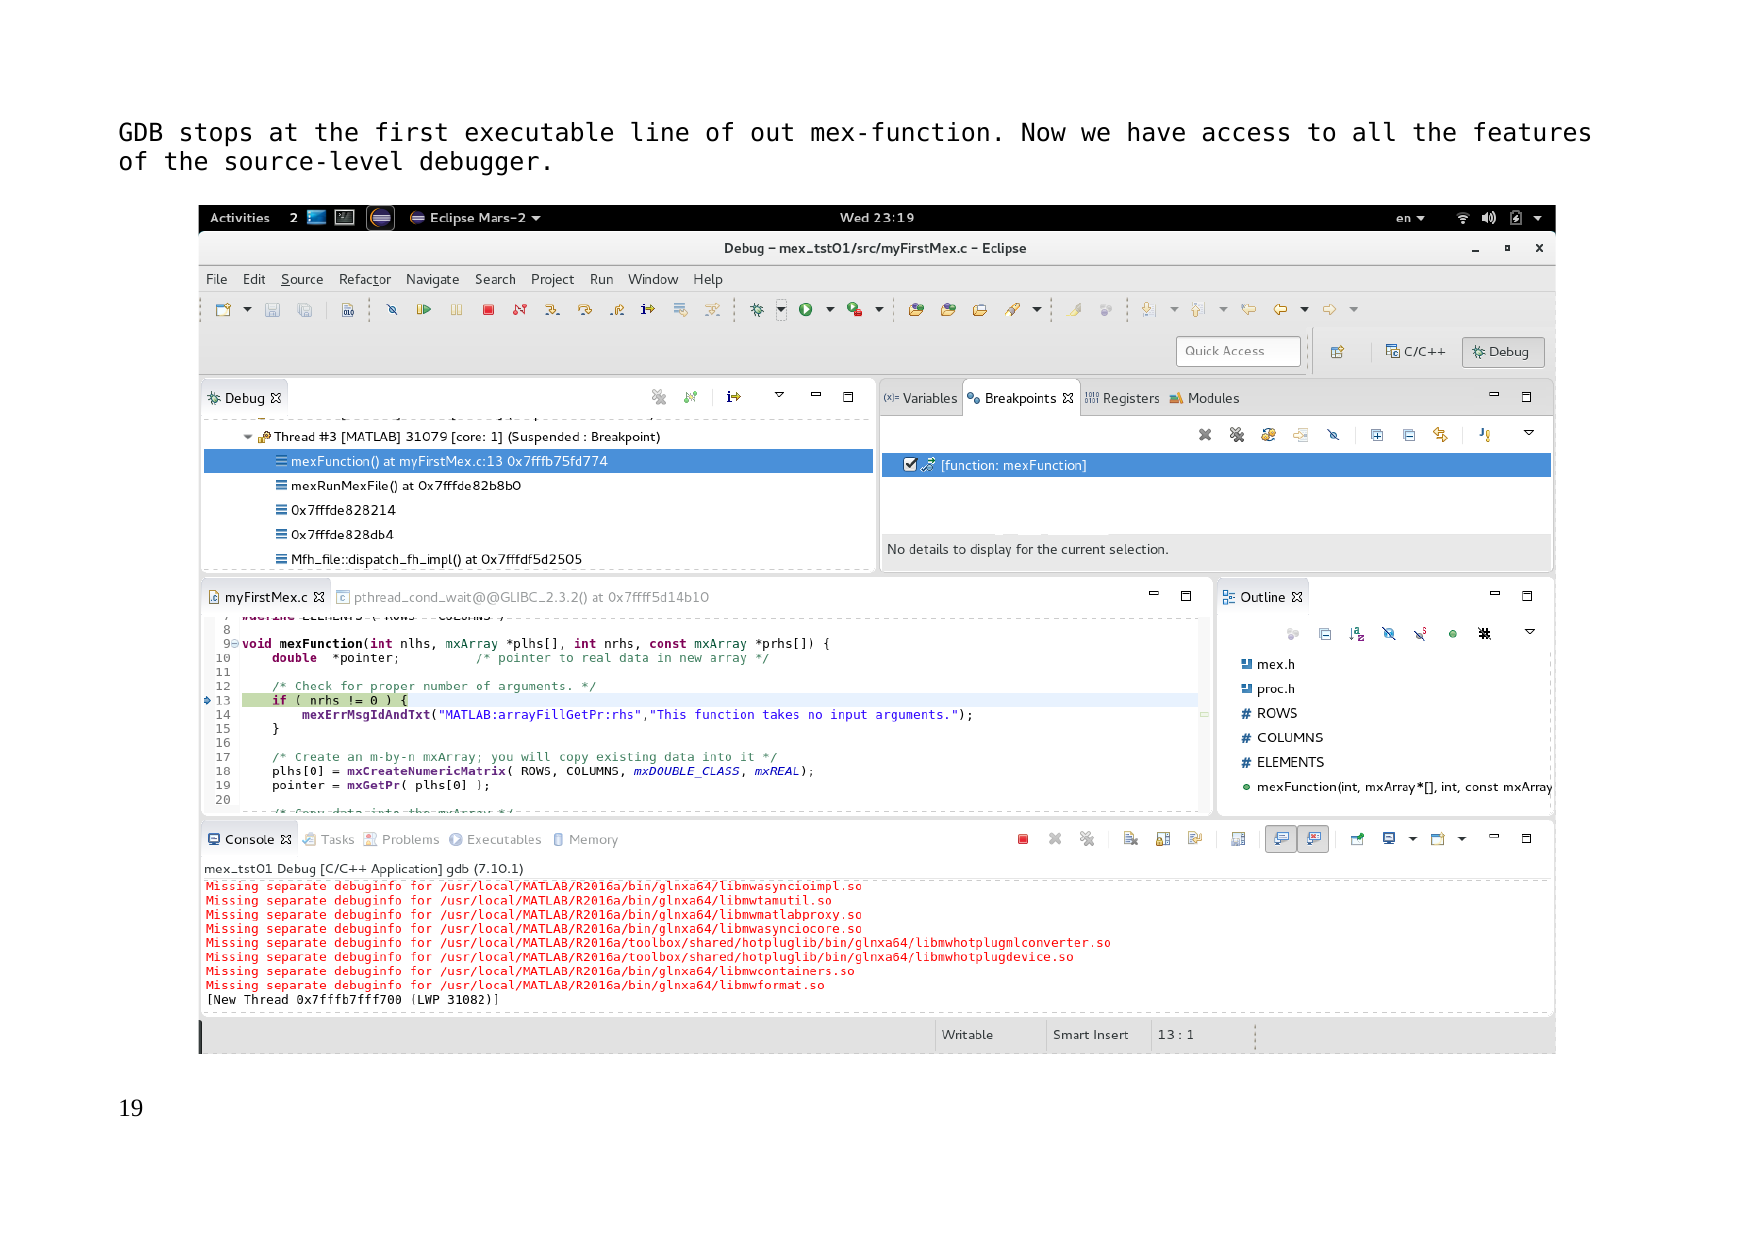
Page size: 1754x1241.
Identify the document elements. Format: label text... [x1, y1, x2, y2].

text GDB stops at the first executable line of out mex-function. Now we have access to all the features of the source-level debugger. [118, 118, 1636, 176]
picture [198, 205, 1556, 1054]
